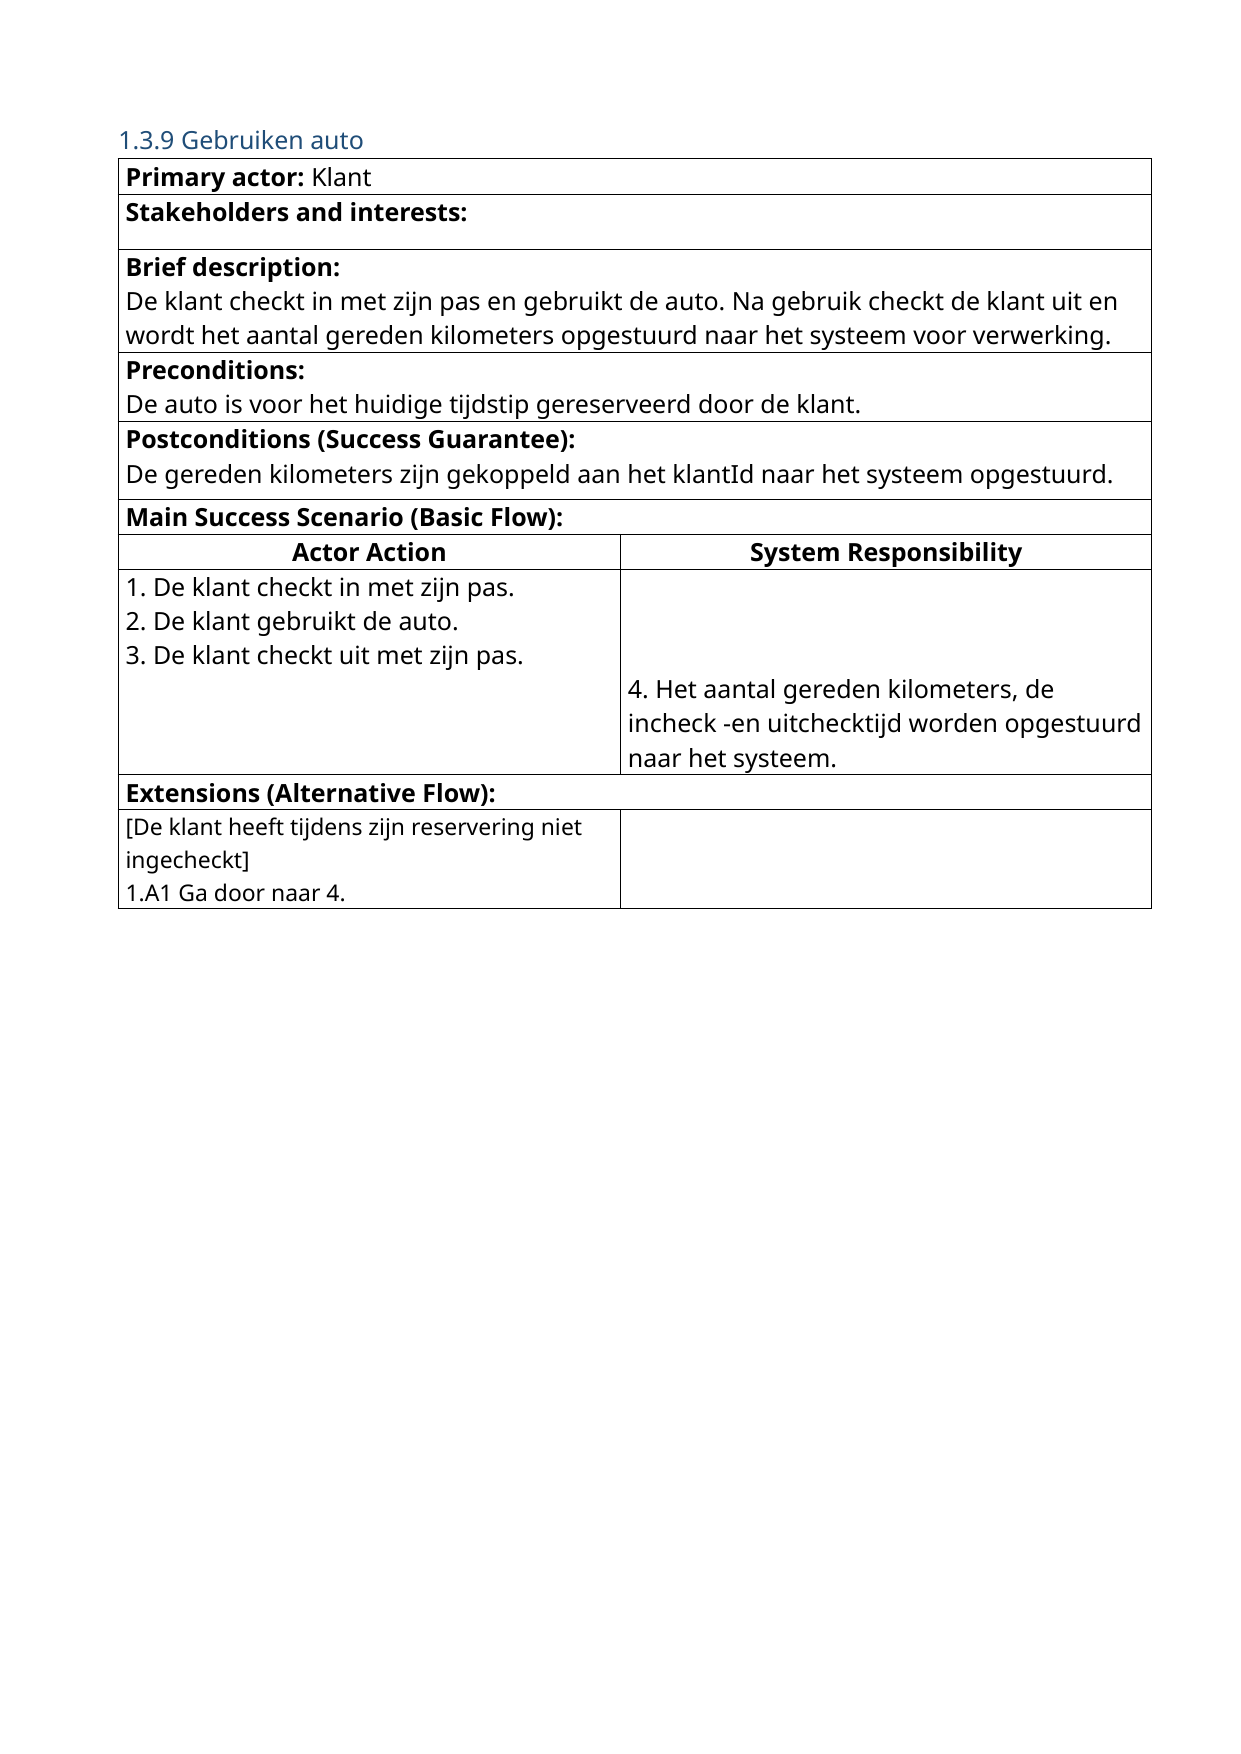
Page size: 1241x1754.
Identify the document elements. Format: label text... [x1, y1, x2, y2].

table_cell 1. De klant checkt in met zijn pas. 2. De klant gebruikt de auto. 3. De klant checkt uit met zijn pas. [119, 570, 620, 774]
table_cell Stakeholders and interests: [119, 195, 1151, 249]
table_cell Main Success Scenario (Basic Flow): [119, 500, 1151, 534]
table_cell 4. Het aantal gereden kilometers, de incheck -en uitchecktijd worden opgestuurd naar het systeem. [621, 570, 1151, 774]
table_cell Actor Action [119, 535, 620, 569]
table_cell [621, 810, 1151, 908]
table_header Primary actor: Klant [119, 159, 1151, 193]
table_cell Extensions (Alternative Flow): [119, 775, 1151, 809]
table_cell Postconditions (Success Guarantee): De gereden kilometers zijn gekoppeld aan het klantId naar het systeem opgestuurd. [119, 422, 1151, 499]
table_cell Brief description: De klant checkt in met zijn pas en gebruikt de auto. Na gebruik checkt de klant uit en wordt het aantal gereden kilometers opgestuurd naar het systeem voor verwerking. [119, 250, 1151, 352]
table_cell [De klant heeft tijdens zijn reservering niet ingecheckt] 1.A1 Ga door naar 4. [119, 810, 620, 908]
table_cell Preconditions: De auto is voor het huidige tijdstip gereserveerd door de klant. [119, 353, 1151, 421]
subtitle 1.3.9 Gebruiken auto [118, 122, 1122, 156]
table_cell System Responsibility [621, 535, 1151, 569]
